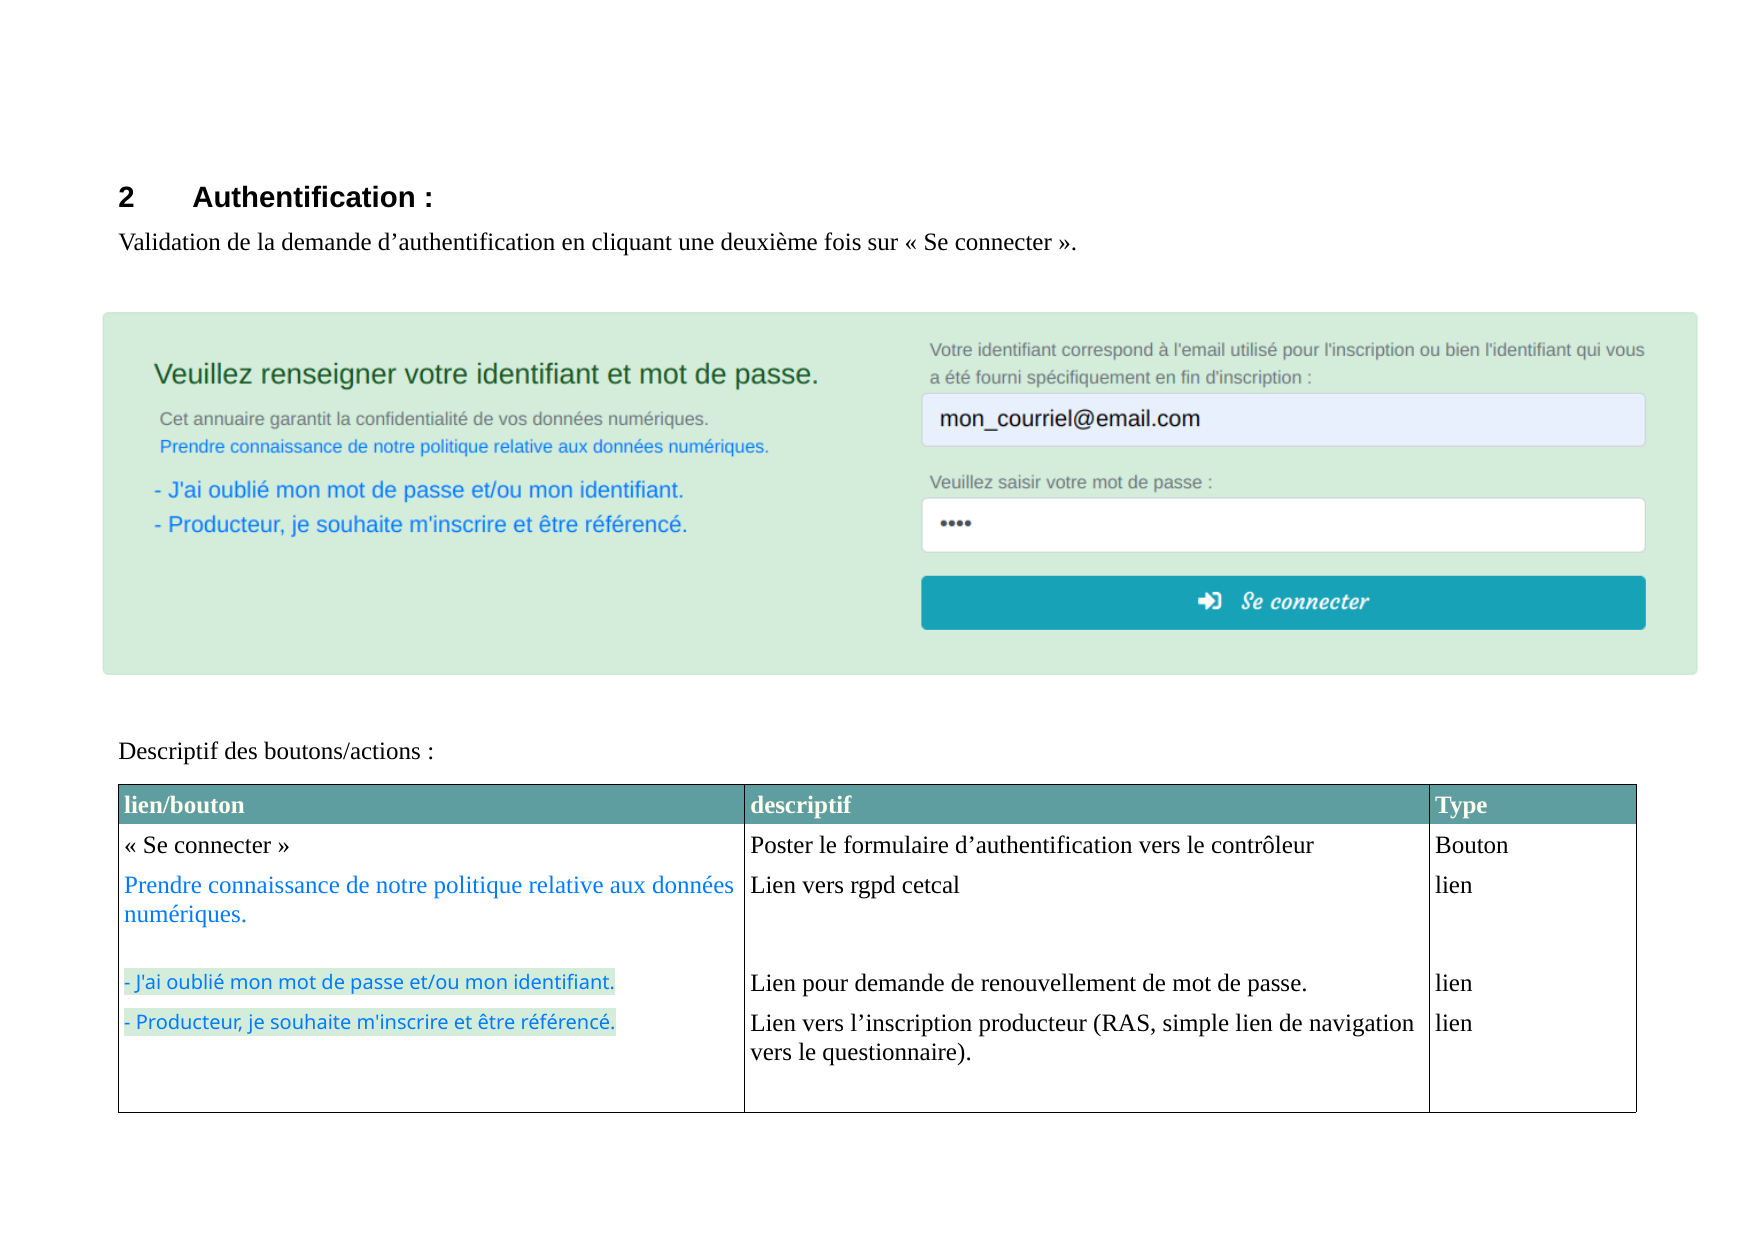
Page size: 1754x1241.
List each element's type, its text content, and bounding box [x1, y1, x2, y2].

table_cell lien [1430, 865, 1636, 962]
table_header Type [1430, 785, 1636, 824]
table_cell lien [1430, 1003, 1636, 1071]
text Validation de la demande d’authentification en cliquant une deuxième fois sur « Se connecter ». [118, 227, 1636, 255]
table_cell [1430, 1071, 1636, 1112]
table_cell Lien vers l’inscription producteur (RAS, simple lien de navigation vers le questionnaire). [745, 1003, 1429, 1071]
table_header lien/bouton [119, 785, 744, 824]
table_cell Prendre connaissance de notre politique relative aux données numériques. [119, 865, 744, 962]
table_header descriptif [745, 785, 1429, 824]
table_cell Poster le formulaire d’authentification vers le contrôleur [745, 824, 1429, 864]
table_cell Lien vers rgpd cetcal [745, 865, 1429, 962]
table_cell [119, 1071, 744, 1112]
table_cell - J'ai oublié mon mot de passe et/ou mon identifiant. [119, 962, 744, 1002]
table_cell [745, 1071, 1429, 1112]
table_cell - Producteur, je souhaite m'inscrire et être référencé. [119, 1003, 744, 1071]
picture [82, 295, 1724, 691]
table_cell Lien pour demande de renouvellement de mot de passe. [745, 962, 1429, 1002]
table_cell lien [1430, 962, 1636, 1002]
table_cell Bouton [1430, 824, 1636, 864]
subtitle Authentification : [118, 180, 1636, 214]
text Descriptif des boutons/actions : [118, 736, 1636, 765]
table_cell « Se connecter » [119, 824, 744, 864]
